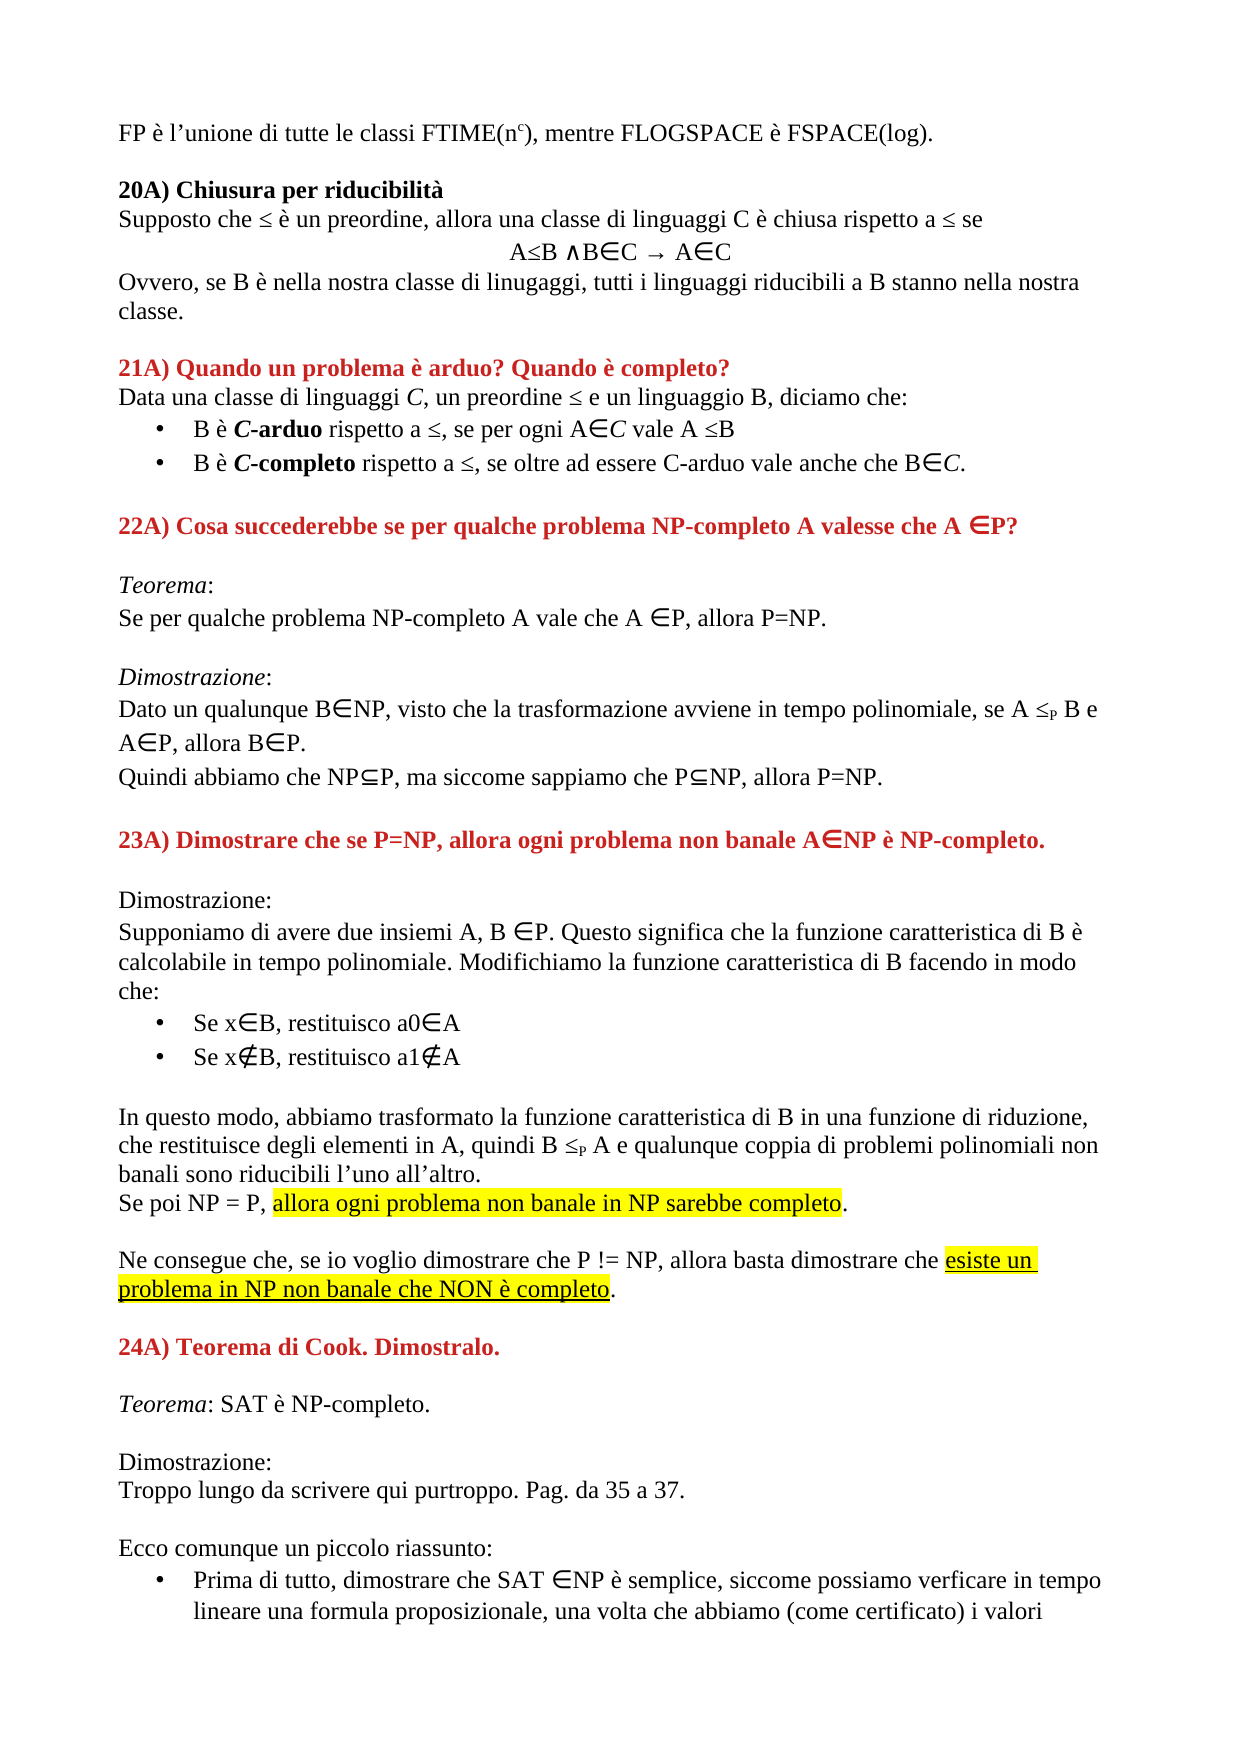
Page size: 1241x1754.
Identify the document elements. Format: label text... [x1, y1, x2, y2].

text Supposto che ≤ è un preordine, allora una classe di linguaggi C è chiusa rispetto a ≤ se [118, 204, 1122, 233]
text Ovvero, se B è nella nostra classe di linugaggi, tutti i linguaggi riducibili a B stanno nella nostra classe. [118, 267, 1122, 325]
text Quindi abbiamo che NP⊆P, ma siccome sappiamo che P⊆NP, allora P=NP. [118, 759, 1122, 793]
text Dimostrazione: [118, 885, 1122, 913]
text Se per qualche problema NP-completo A vale che A ∈P, allora P=NP. [118, 599, 1122, 633]
text Supponiamo di avere due insiemi A, B ∈P. Questo significa che la funzione caratteristica di B è calcolabile in tempo polinomiale. Modifichiamo la funzione caratteristica di B facendo in modo che: [118, 913, 1122, 1005]
list B è C-arduo rispetto a ≤, se per ogni A∈C vale A ≤B [156, 411, 1122, 445]
text Dato un qualunque B∈NP, visto che la trasformazione avviene in tempo polinomiale, se A ≤P B e A∈P, allora B∈P. [118, 691, 1122, 759]
text Dimostrazione: [118, 662, 1122, 691]
text FP è l’unione di tutte le classi FTIME(nc), mentre FLOGSPACE è FSPACE(log). [118, 118, 1122, 147]
text Teorema: [118, 571, 1122, 599]
text Troppo lungo da scrivere qui purtroppo. Pag. da 35 a 37. [118, 1476, 1122, 1504]
list Se x∉B, restituisco a1∉A [156, 1039, 1122, 1073]
text Dimostrazione: [118, 1447, 1122, 1476]
text Ne consegue che, se io voglio dimostrare che P != NP, allora basta dimostrare che esiste un problema in NP non banale che NON è completo. [118, 1246, 1122, 1303]
text Se poi NP = P, allora ogni problema non banale in NP sarebbe completo. [118, 1188, 1122, 1217]
text 23A) Dimostrare che se P=NP, allora ogni problema non banale A∈NP è NP-completo. [118, 822, 1122, 856]
list Prima di tutto, dimostrare che SAT ∈NP è semplice, siccome possiamo verficare in tempo lineare una formula proposizionale, una volta che abbiamo (come certificato) i valori [156, 1562, 1122, 1625]
text 24A) Teorema di Cook. Dimostralo. [118, 1332, 1122, 1361]
list B è C-completo rispetto a ≤, se oltre ad essere C-arduo vale anche che B∈C. [156, 445, 1122, 479]
text 20A) Chiusura per riducibilità [118, 176, 1122, 204]
text A≤B ∧B∈C → A∈C [118, 233, 1122, 267]
text In questo modo, abbiamo trasformato la funzione caratteristica di B in una funzione di riduzione, che restituisce degli elementi in A, quindi B ≤P A e qualunque coppia di problemi polinomiali non banali sono riducibili l’uno all’altro. [118, 1102, 1122, 1188]
text 21A) Quando un problema è arduo? Quando è completo? [118, 353, 1122, 382]
text 22A) Cosa succederebbe se per qualche problema NP-completo A valesse che A ∈P? [118, 508, 1122, 542]
text Teorema: SAT è NP-completo. [118, 1389, 1122, 1418]
text Ecco comunque un piccolo riassunto: [118, 1533, 1122, 1562]
list Se x∈B, restituisco a0∈A [156, 1005, 1122, 1039]
text Data una classe di linguaggi C, un preordine ≤ e un linguaggio B, diciamo che: [118, 382, 1122, 411]
